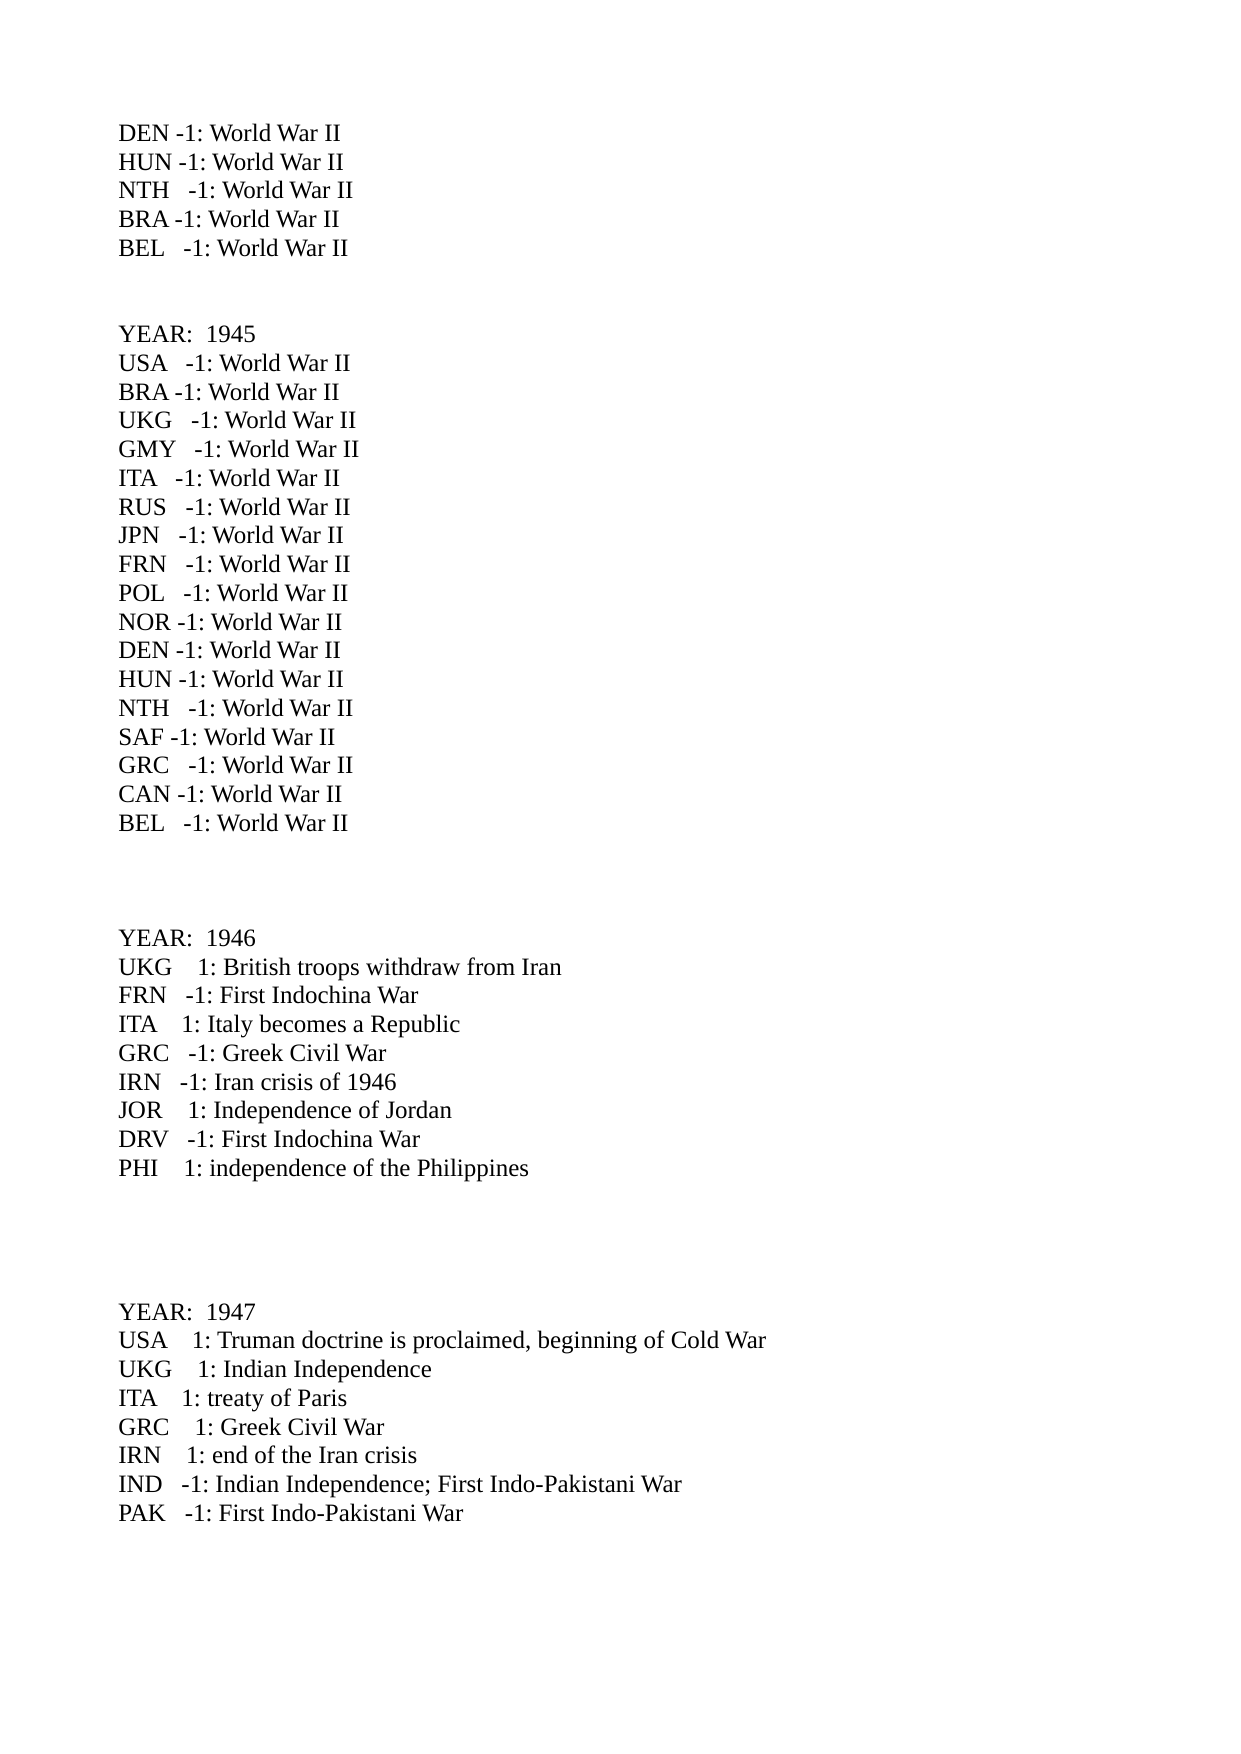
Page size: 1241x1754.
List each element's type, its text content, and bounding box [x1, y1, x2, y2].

text IRN -1: Iran crisis of 1946 [118, 1067, 1122, 1096]
text UKG 1: British troops withdraw from Iran [118, 952, 1122, 981]
text JOR 1: Independence of Jordan [118, 1096, 1122, 1124]
text GRC -1: Greek Civil War [118, 1038, 1122, 1067]
text NTH -1: World War II [118, 693, 1122, 722]
text UKG -1: World War II [118, 406, 1122, 434]
text ITA 1: Italy becomes a Republic [118, 1009, 1122, 1038]
text NOR -1: World War II [118, 607, 1122, 636]
text CAN -1: World War II [118, 779, 1122, 808]
text POL -1: World War II [118, 578, 1122, 607]
text DEN -1: World War II [118, 118, 1122, 147]
text UKG 1: Indian Independence [118, 1354, 1122, 1383]
text HUN -1: World War II [118, 147, 1122, 176]
text USA 1: Truman doctrine is proclaimed, beginning of Cold War [118, 1326, 1122, 1354]
text GRC -1: World War II [118, 751, 1122, 779]
text BEL -1: World War II [118, 233, 1122, 262]
text SAF -1: World War II [118, 722, 1122, 751]
text BEL -1: World War II [118, 808, 1122, 837]
text USA -1: World War II [118, 348, 1122, 377]
text BRA -1: World War II [118, 204, 1122, 233]
text PHI 1: independence of the Philippines [118, 1153, 1122, 1182]
text FRN -1: First Indochina War [118, 981, 1122, 1009]
text NTH -1: World War II [118, 176, 1122, 204]
text JPN -1: World War II [118, 521, 1122, 549]
text YEAR: 1946 [118, 923, 1122, 952]
text GMY -1: World War II [118, 434, 1122, 463]
text DEN -1: World War II [118, 636, 1122, 664]
text ITA -1: World War II [118, 463, 1122, 492]
text HUN -1: World War II [118, 664, 1122, 693]
text BRA -1: World War II [118, 377, 1122, 406]
text PAK -1: First Indo-Pakistani War [118, 1498, 1122, 1527]
text IRN 1: end of the Iran crisis [118, 1441, 1122, 1469]
text ITA 1: treaty of Paris [118, 1383, 1122, 1412]
text FRN -1: World War II [118, 549, 1122, 578]
text YEAR: 1945 [118, 319, 1122, 348]
text DRV -1: First Indochina War [118, 1124, 1122, 1153]
text RUS -1: World War II [118, 492, 1122, 521]
text IND -1: Indian Independence; First Indo-Pakistani War [118, 1469, 1122, 1498]
text GRC 1: Greek Civil War [118, 1412, 1122, 1441]
text YEAR: 1947 [118, 1297, 1122, 1326]
